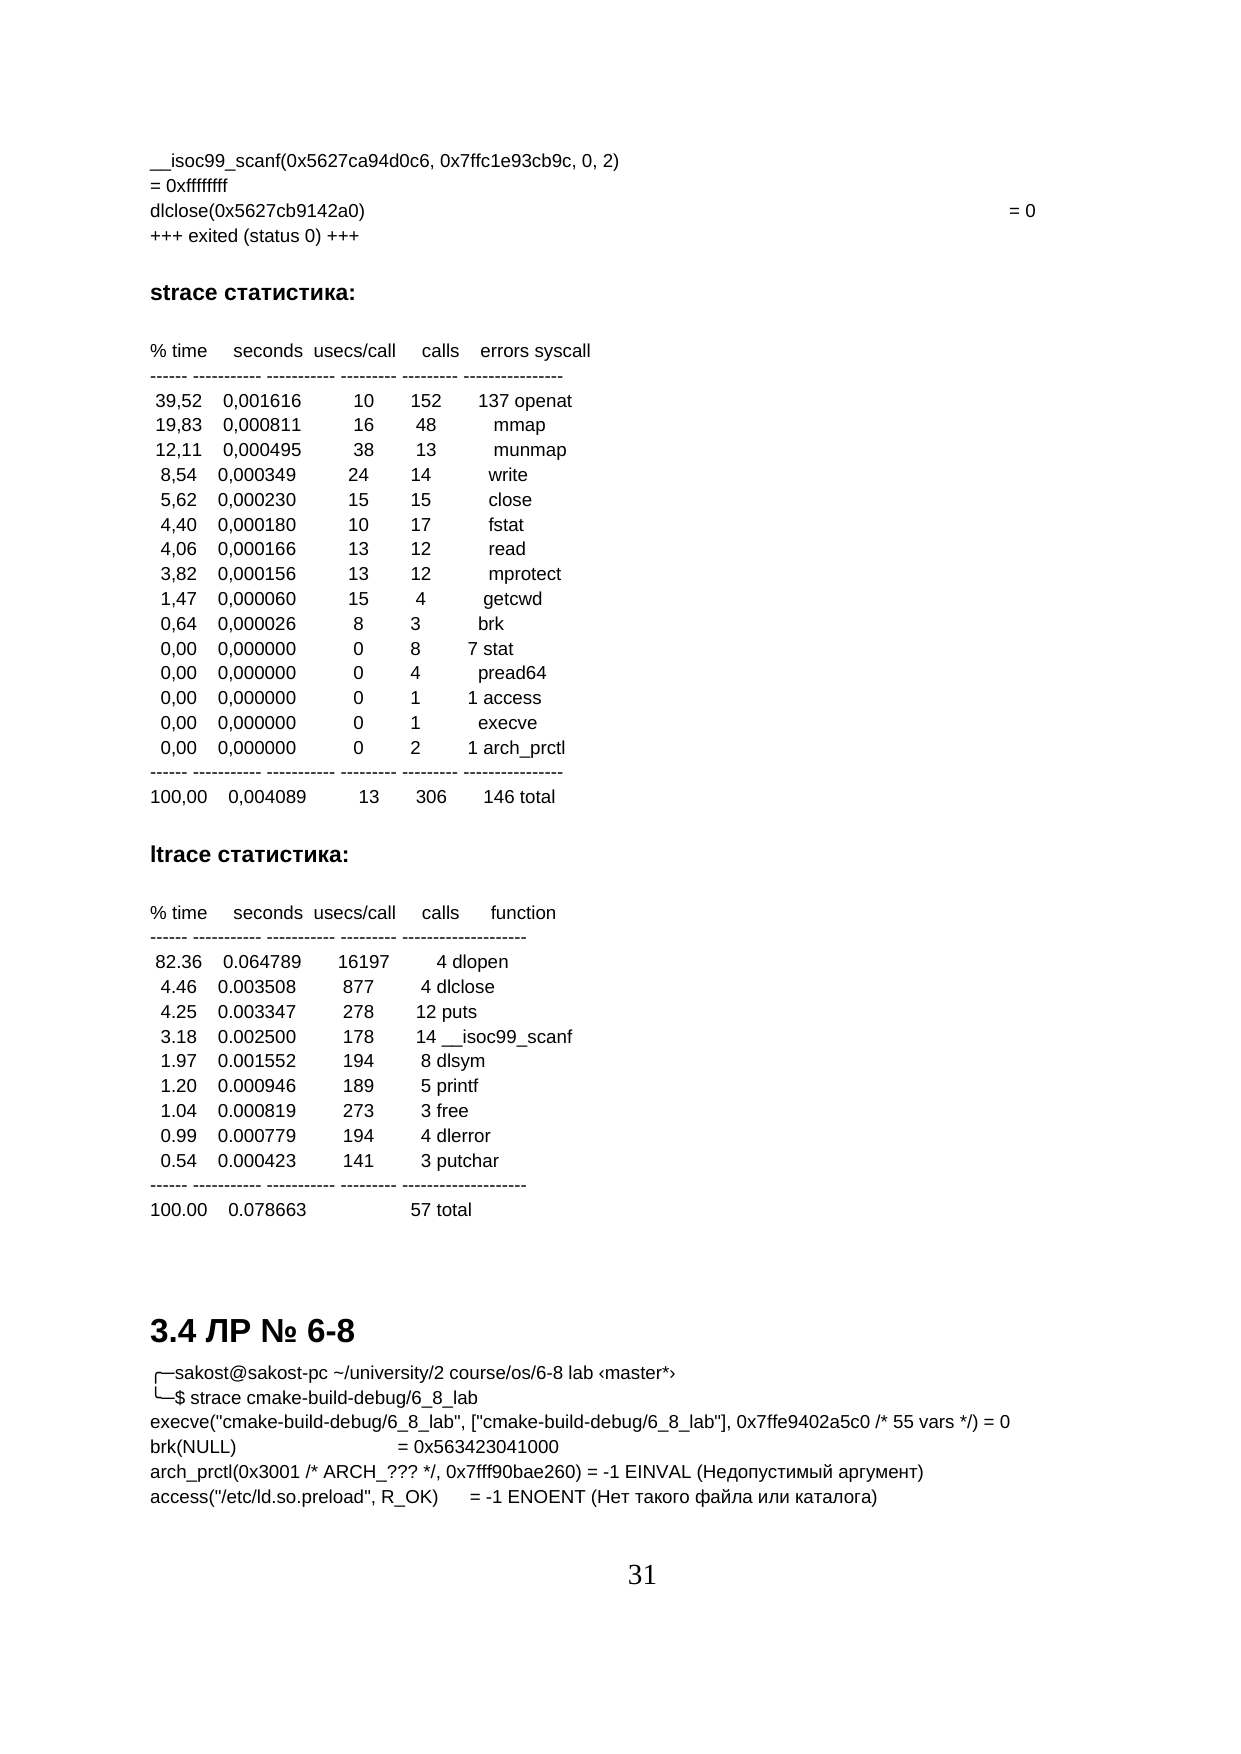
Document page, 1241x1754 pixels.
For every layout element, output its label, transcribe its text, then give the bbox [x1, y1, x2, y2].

text 0.54 0.000423 141 3 putchar [150, 1149, 1091, 1171]
text 0,00 0,000000 0 1 execve [150, 712, 1091, 733]
text 1.04 0.000819 273 3 free [150, 1100, 1091, 1121]
text 0,00 0,000000 0 4 pread64 [150, 662, 1091, 684]
text arch_prctl(0x3001 /* ARCH_??? */, 0x7fff90bae260) = -1 EINVAL (Недопустимый аргумент) [150, 1461, 1091, 1482]
text 1.20 0.000946 189 5 printf [150, 1075, 1091, 1097]
text ------ ----------- ----------- --------- --------- ---------------- [150, 364, 1091, 386]
text 4,06 0,000166 13 12 read [150, 538, 1091, 560]
text execve("cmake-build-debug/6_8_lab", ["cmake-build-debug/6_8_lab"], 0x7ffe9402a5c0 /* 55 vars */) = 0 [150, 1411, 1091, 1433]
text 0,64 0,000026 8 3 brk [150, 612, 1091, 634]
text ╭─sakost@sakost-pc ~/university/2 course/os/6-8 lab ‹master*› [150, 1362, 1091, 1383]
text ------ ----------- ----------- --------- -------------------- [150, 926, 1091, 948]
text 5,62 0,000230 15 15 close [150, 488, 1091, 510]
text 4.25 0.003347 278 12 puts [150, 1001, 1091, 1022]
text __isoc99_scanf(0x5627ca94d0c6, 0x7ffc1e93cb9c, 0, 2) = 0xffffffff [150, 150, 1091, 196]
text % time seconds usecs/call calls function [150, 901, 1091, 923]
text 100,00 0,004089 13 306 146 total [150, 786, 1091, 808]
text ------ ----------- ----------- --------- --------- ---------------- [150, 761, 1091, 783]
text strace статистика: [150, 279, 1091, 306]
subtitle 3.4 ЛР № 6-8 [150, 1311, 1091, 1349]
text 19,83 0,000811 16 48 mmap [150, 414, 1091, 436]
text 0,00 0,000000 0 8 7 stat [150, 637, 1091, 659]
text 0,00 0,000000 0 1 1 access [150, 687, 1091, 708]
text +++ exited (status 0) +++ [150, 224, 1091, 246]
text 8,54 0,000349 24 14 write [150, 464, 1091, 485]
text brk(NULL) = 0x563423041000 [150, 1436, 1091, 1458]
text ------ ----------- ----------- --------- -------------------- [150, 1174, 1091, 1196]
text ltrace статистика: [150, 841, 1091, 867]
text % time seconds usecs/call calls errors syscall [150, 340, 1091, 361]
text 1.97 0.001552 194 8 dlsym [150, 1050, 1091, 1072]
text access("/etc/ld.so.preload", R_OK) = -1 ENOENT (Нет такого файла или каталога) [150, 1486, 1091, 1507]
text 3.18 0.002500 178 14 __isoc99_scanf [150, 1025, 1091, 1047]
text 3,82 0,000156 13 12 mprotect [150, 563, 1091, 584]
text 1,47 0,000060 15 4 getcwd [150, 588, 1091, 609]
text 82.36 0.064789 16197 4 dlopen [150, 951, 1091, 973]
text 39,52 0,001616 10 152 137 openat [150, 389, 1091, 411]
text 12,11 0,000495 38 13 munmap [150, 439, 1091, 461]
text dlclose(0x5627cb9142a0) = 0 [150, 199, 1091, 221]
text 4,40 0,000180 10 17 fstat [150, 513, 1091, 535]
text 0,00 0,000000 0 2 1 arch_prctl [150, 736, 1091, 758]
text ╰─$ strace cmake-build-debug/6_8_lab [150, 1387, 1091, 1408]
text 0.99 0.000779 194 4 dlerror [150, 1124, 1091, 1146]
text 4.46 0.003508 877 4 dlclose [150, 976, 1091, 997]
text 100.00 0.078663 57 total [150, 1199, 1091, 1221]
